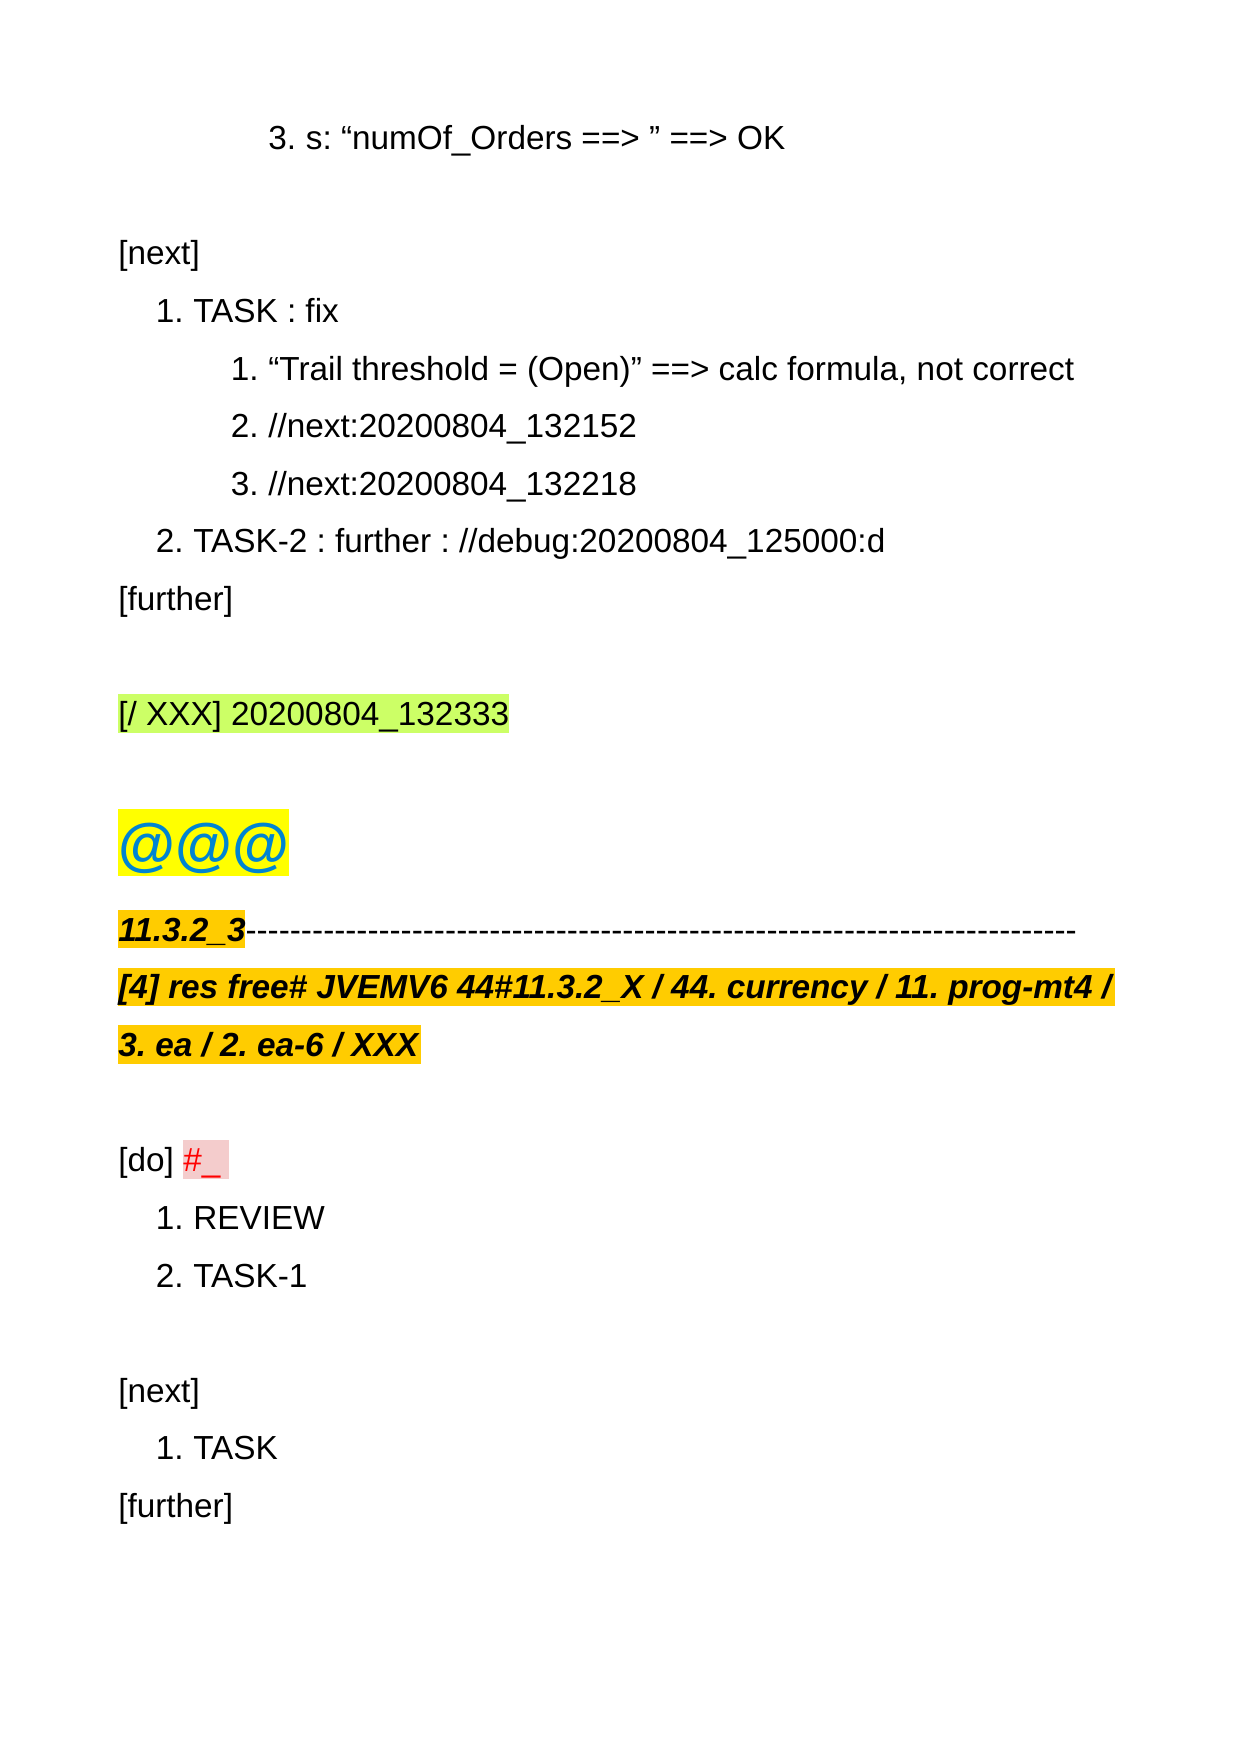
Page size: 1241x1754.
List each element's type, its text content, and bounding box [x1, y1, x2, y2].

list TASK [156, 1428, 1122, 1467]
list TASK-2 : further : //debug:20200804_125000:d [156, 521, 1122, 560]
list REVIEW [156, 1198, 1122, 1236]
list TASK-1 [156, 1256, 1122, 1294]
list //next:20200804_132152 [231, 406, 1122, 444]
text [further] [118, 579, 1122, 617]
text 11.3.2_3--------------------------------------------------------------------------- [118, 910, 1122, 948]
list s: “numOf_Orders ==> ” ==> OK [268, 118, 1122, 157]
text @@@ [118, 809, 1122, 876]
text [next] [118, 1371, 1122, 1409]
text [do] #_ [118, 1140, 1122, 1179]
list “Trail threshold = (Open)” ==> calc formula, not correct [231, 348, 1122, 387]
text [4] res free# JVEMV6 44#11.3.2_X / 44. currency / 11. prog-mt4 / 3. ea / 2. ea-6 / XXX [118, 968, 1122, 1064]
list //next:20200804_132218 [231, 464, 1122, 502]
list TASK : fix [156, 291, 1122, 329]
text [118, 1544, 1122, 1582]
text [further] [118, 1486, 1122, 1524]
text [next] [118, 233, 1122, 272]
text [/ XXX] 20200804_132333 [118, 637, 1122, 733]
